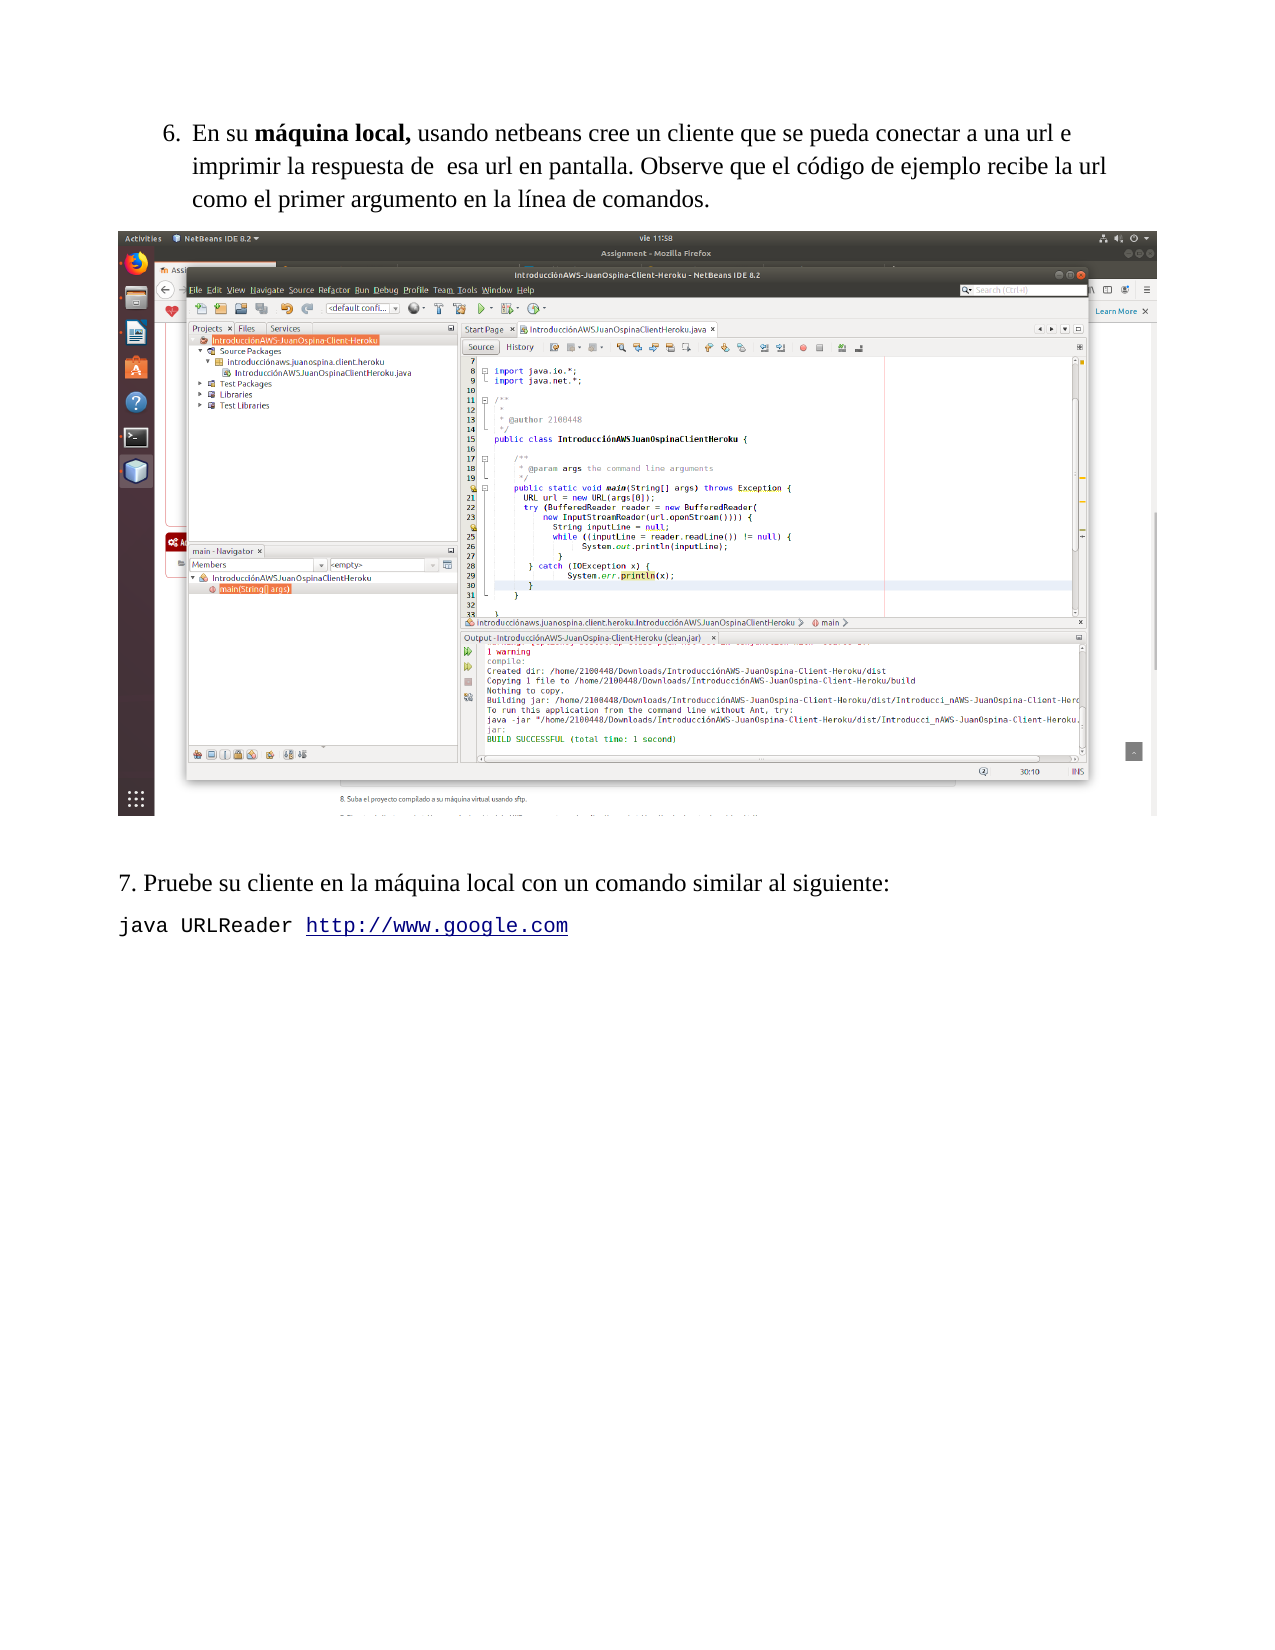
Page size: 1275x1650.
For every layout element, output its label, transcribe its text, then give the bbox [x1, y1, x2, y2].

list En su máquina local, usando netbeans cree un cliente que se pueda conectar a una url e imprimir la respuesta de esa url en pantalla. Observe que el código de ejemplo recibe la url como el primer argumento en la línea de comandos. [162, 118, 1157, 213]
picture [118, 231, 1157, 816]
text java URLReader http://www.google.com [118, 916, 1157, 939]
text 7. Pruebe su cliente en la máquina local con un comando similar al siguiente: [118, 868, 1157, 897]
